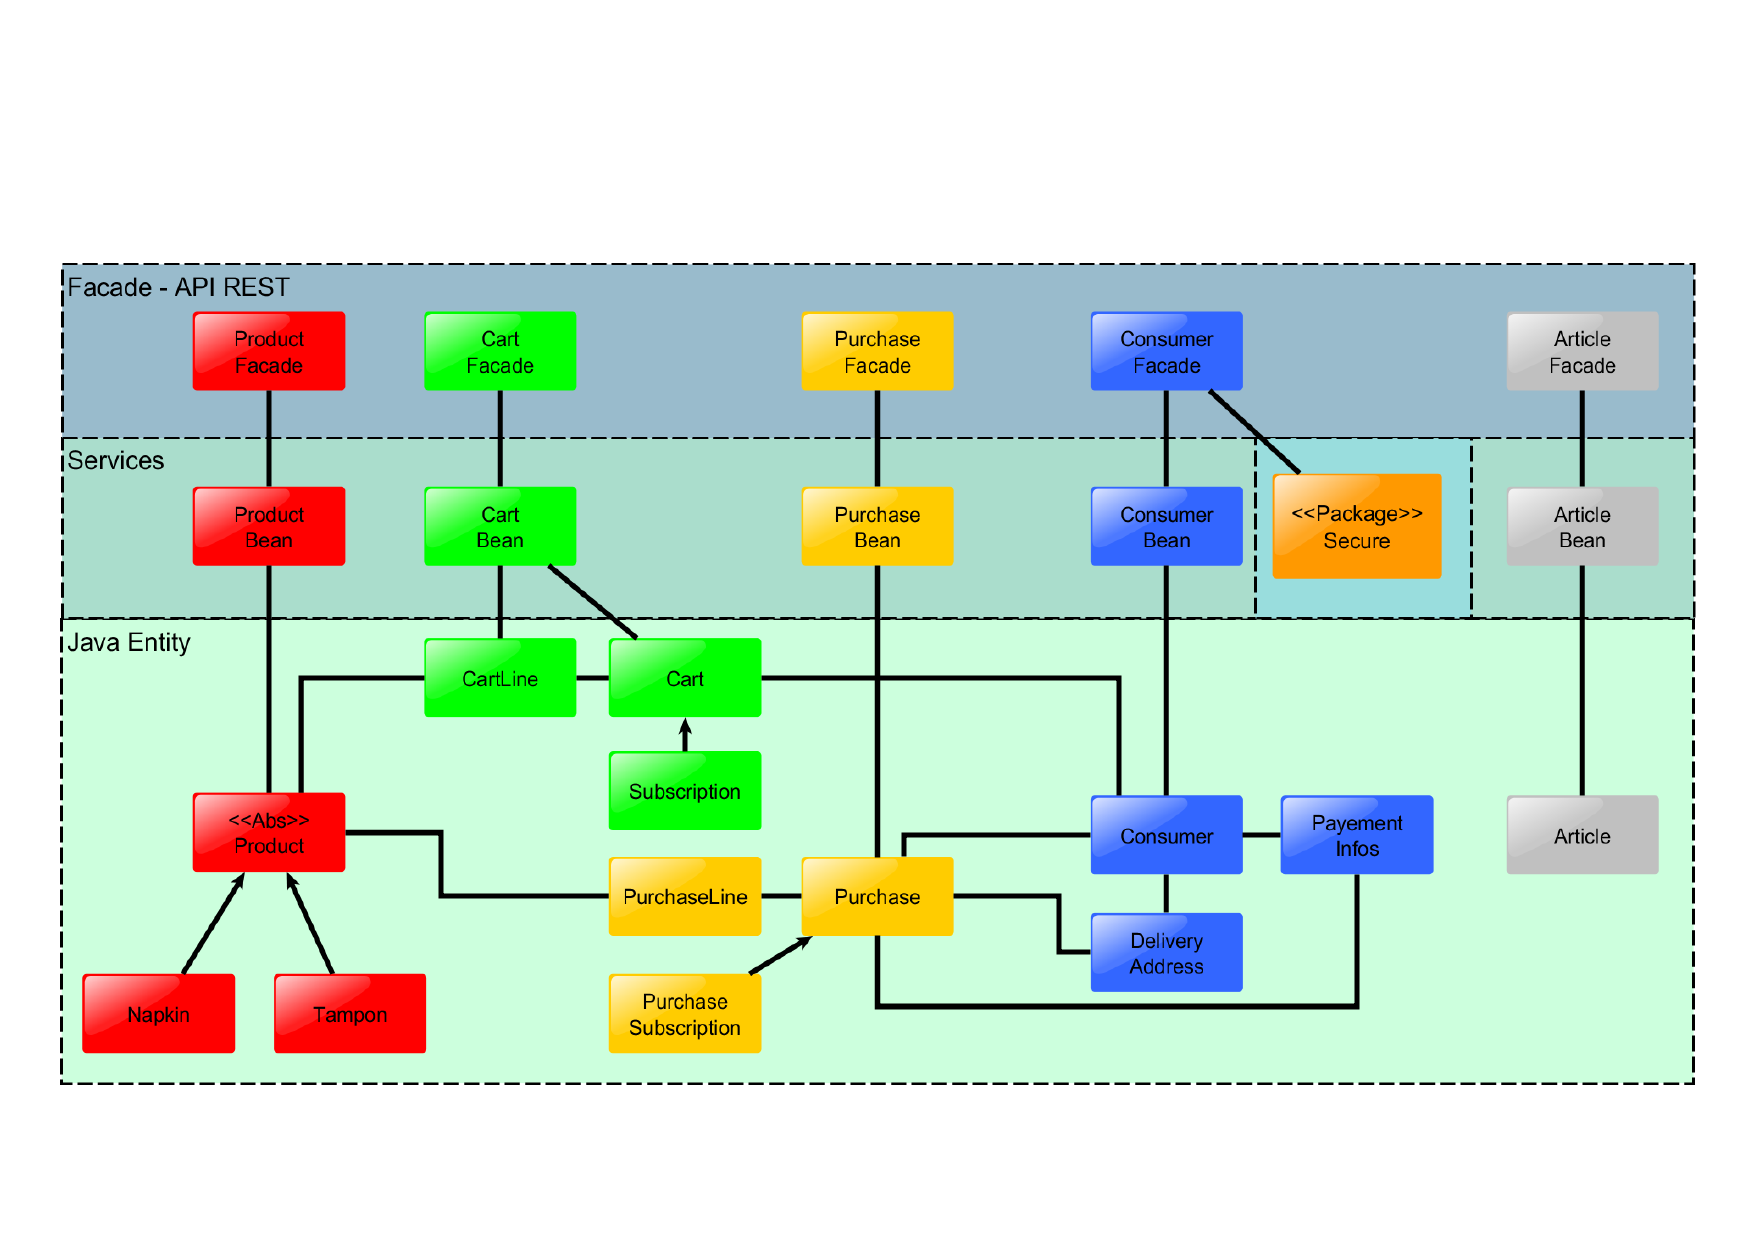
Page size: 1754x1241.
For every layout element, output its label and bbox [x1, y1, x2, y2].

picture [48, 250, 1707, 1097]
